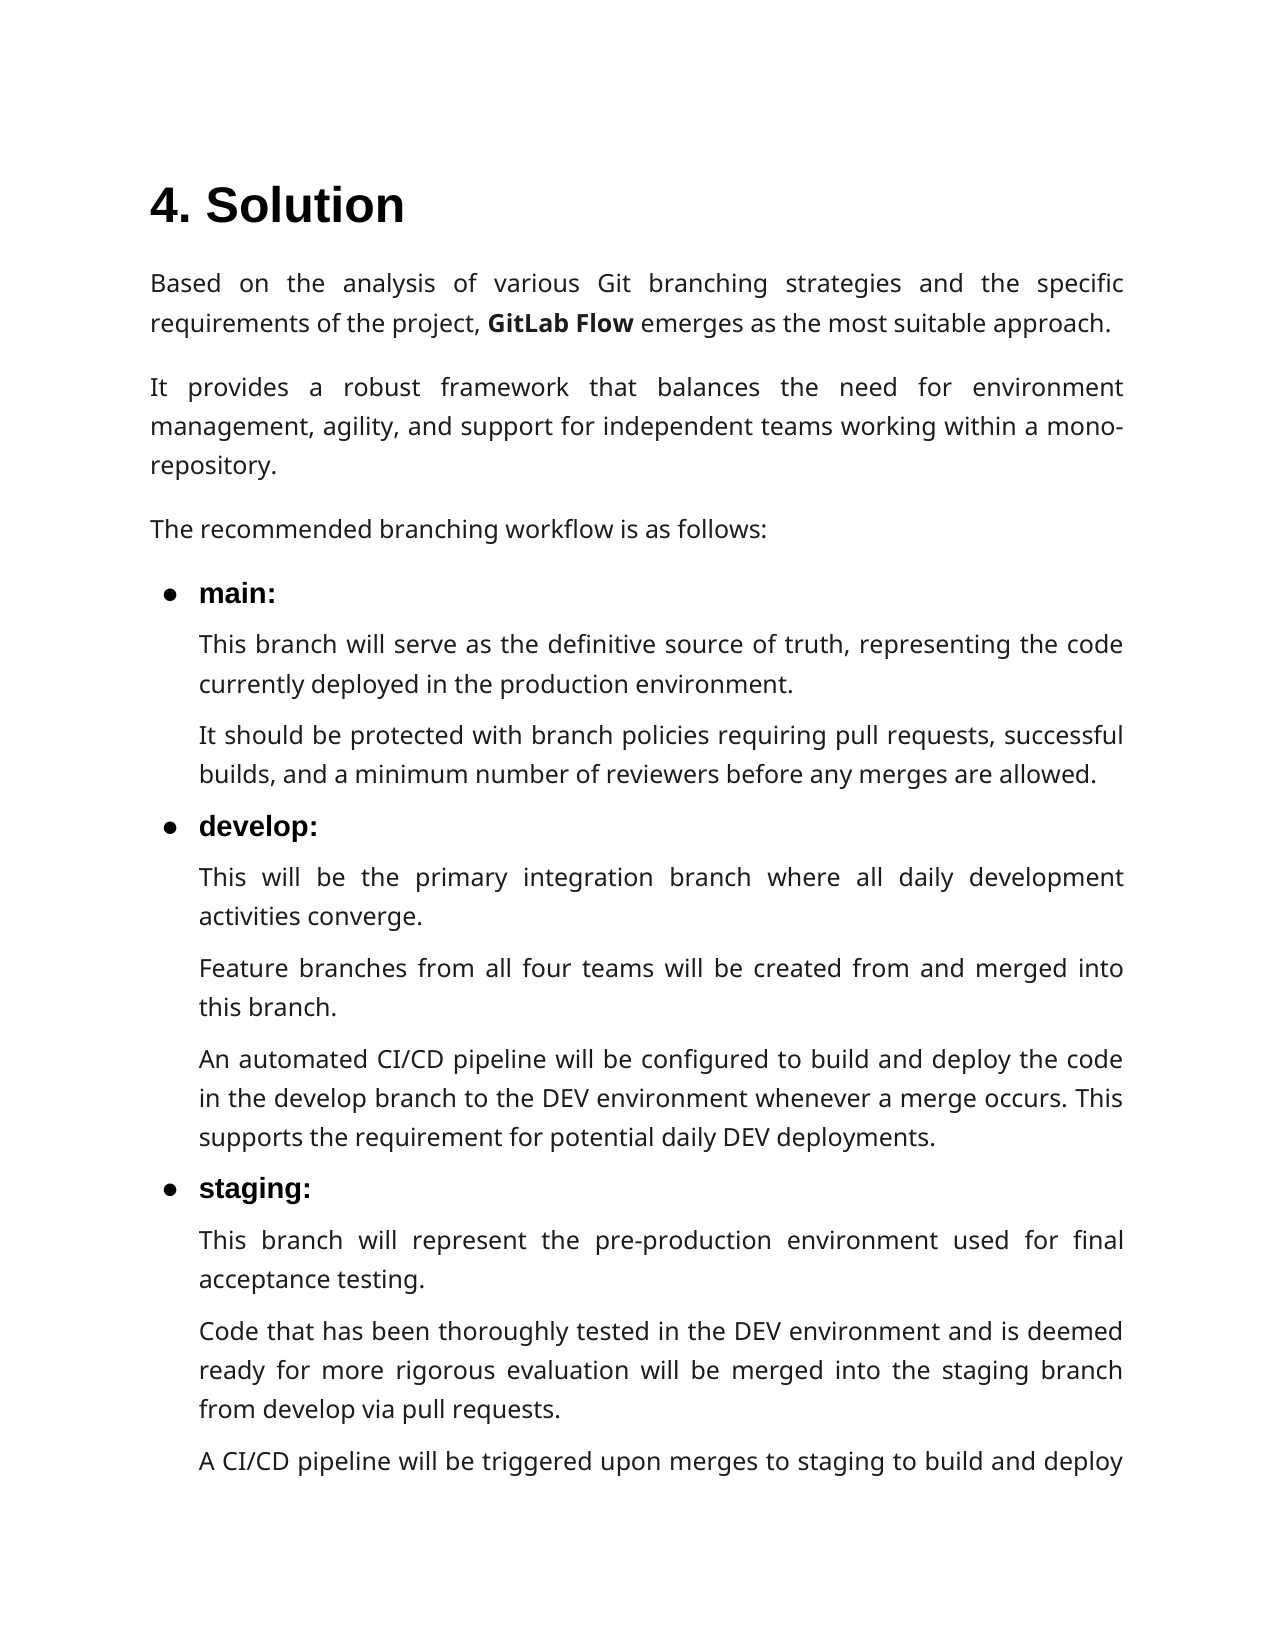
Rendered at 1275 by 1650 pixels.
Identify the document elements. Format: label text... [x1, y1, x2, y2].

text It should be protected with branch policies requiring pull requests, successful builds, and a minimum number of reviewers before any merges are allowed. [198, 718, 1125, 791]
text A CI/CD pipeline will be triggered upon merges to staging to build and deploy [198, 1443, 1125, 1477]
text It provides a robust framework that balances the need for environment management, agility, and support for independent teams working within a mono-repository. [150, 369, 1125, 482]
text This will be the primary integration branch where all daily development activities converge. [198, 860, 1125, 933]
subtitle main: [161, 576, 1125, 609]
text An automated CI/CD pipeline will be configured to build and deploy the code in the develop branch to the DEV environment whenever a merge occurs. This supports the requirement for potential daily DEV deployments. [198, 1041, 1125, 1154]
text This branch will serve as the definitive source of truth, representing the code currently deployed in the production environment. [198, 627, 1125, 700]
subtitle 4. Solution [150, 175, 1125, 232]
text Based on the analysis of various Git branching strategies and the specific requirements of the project, GitLab Flow emerges as the most suitable approach. [150, 266, 1125, 339]
text Code that has been thoroughly tested in the DEV environment and is deemed ready for more rigorous evaluation will be merged into the staging branch from develop via pull requests. [198, 1313, 1125, 1426]
text Feature branches from all four teams will be created from and merged into this branch. [198, 951, 1125, 1024]
text This branch will represent the pre-production environment used for final acceptance testing. [198, 1222, 1125, 1296]
text The recommended branching workflow is as follows: [150, 512, 1125, 546]
subtitle develop: [161, 809, 1125, 842]
subtitle staging: [161, 1171, 1125, 1205]
